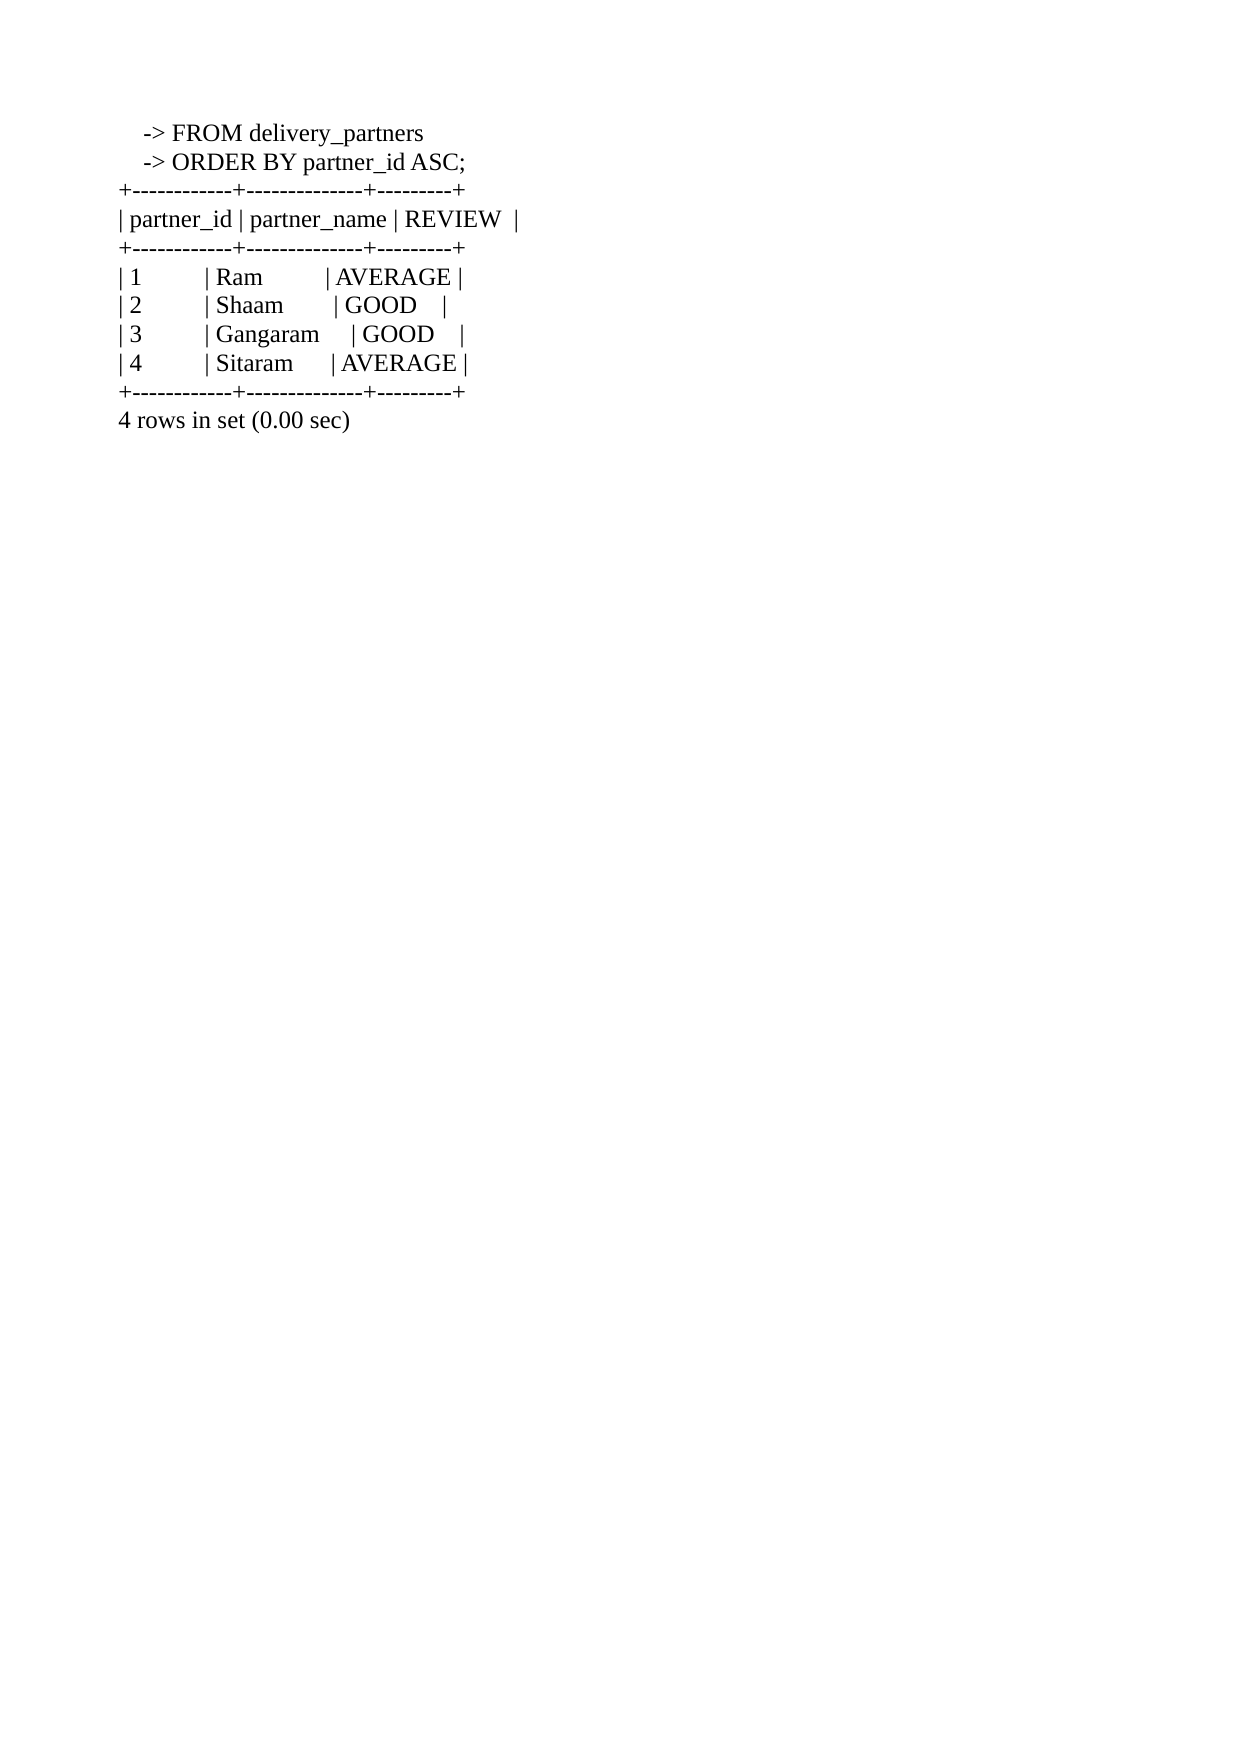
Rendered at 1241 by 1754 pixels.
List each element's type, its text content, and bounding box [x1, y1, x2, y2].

text | 1 | Ram | AVERAGE | [118, 262, 1122, 291]
text | 4 | Sitaram | AVERAGE | [118, 348, 1122, 377]
text +------------+--------------+---------+ [118, 377, 1122, 406]
text -> ORDER BY partner_id ASC; [118, 147, 1122, 176]
text | 2 | Shaam | GOOD | [118, 291, 1122, 319]
text +------------+--------------+---------+ [118, 176, 1122, 204]
text 4 rows in set (0.00 sec) [118, 406, 1122, 434]
text | partner_id | partner_name | REVIEW | [118, 204, 1122, 233]
text | 3 | Gangaram | GOOD | [118, 319, 1122, 348]
text +------------+--------------+---------+ [118, 233, 1122, 262]
text -> FROM delivery_partners [118, 118, 1122, 147]
